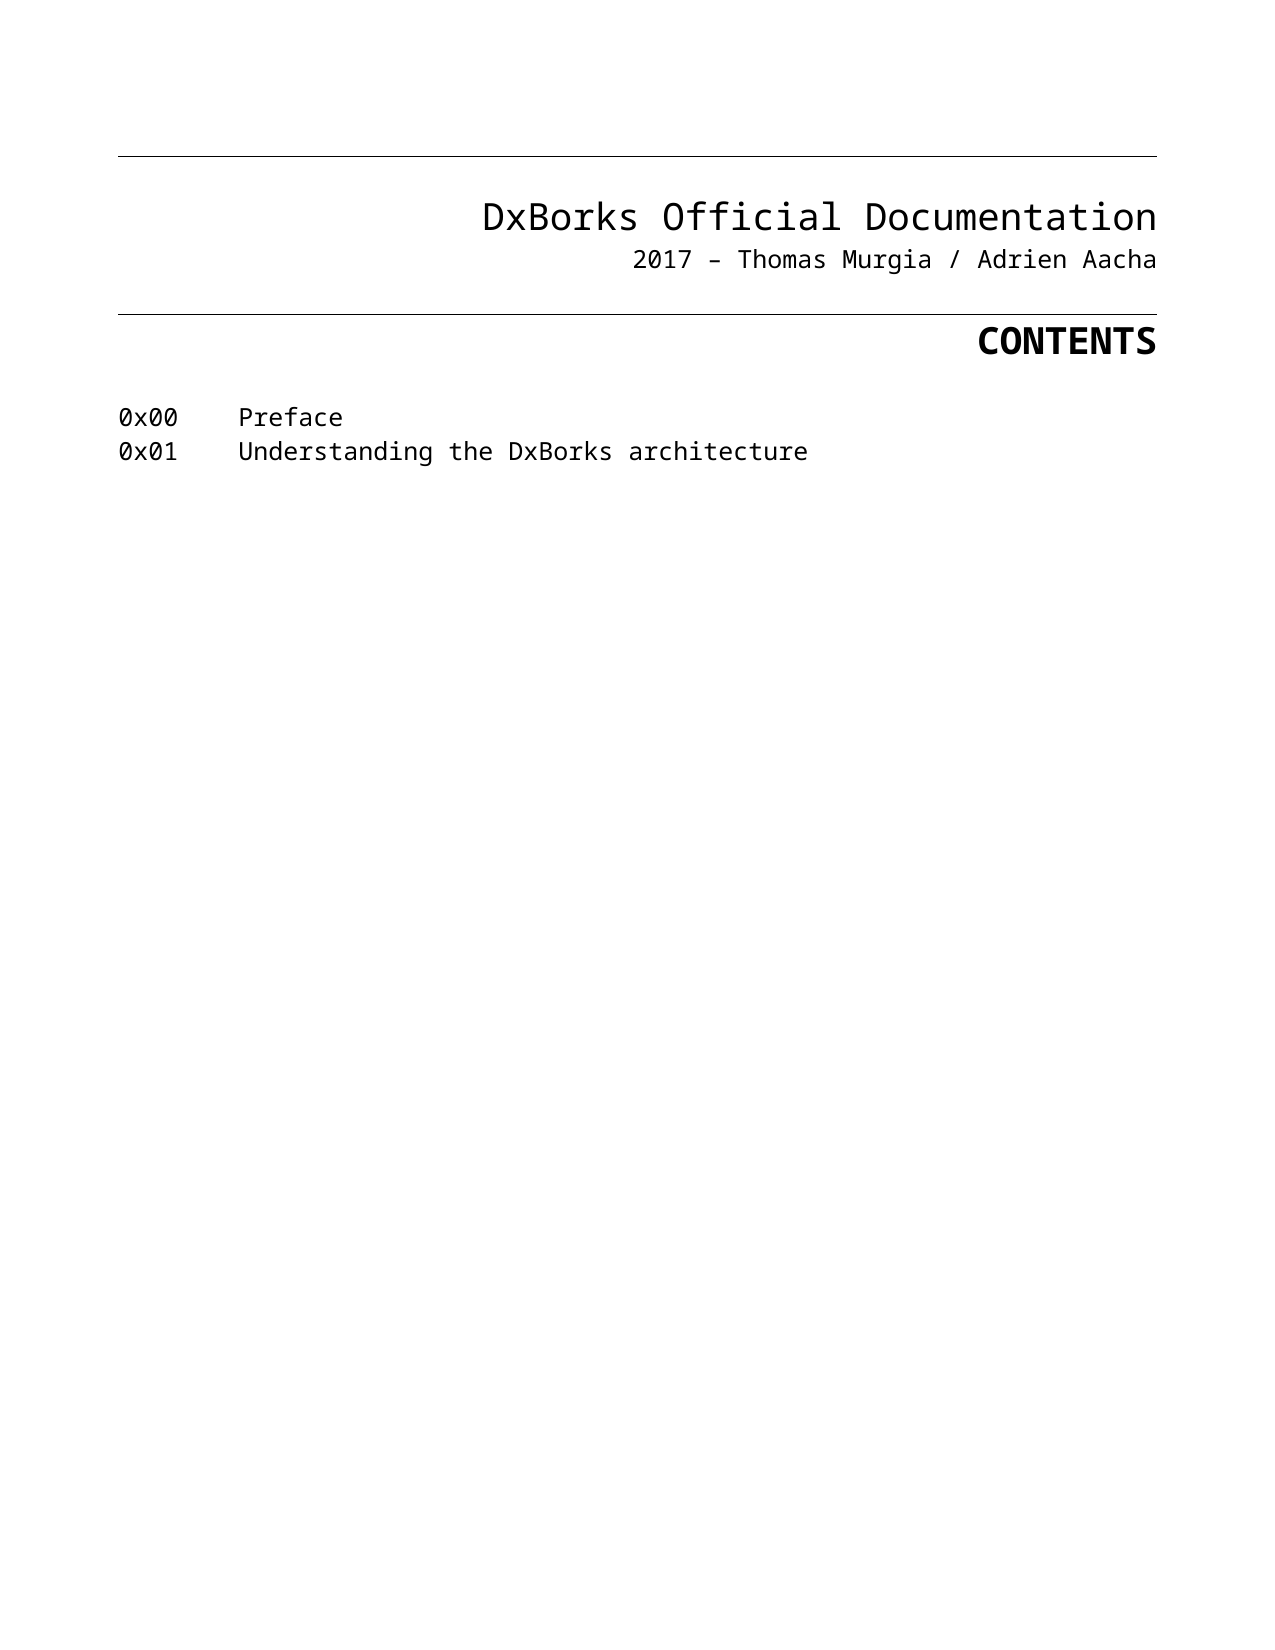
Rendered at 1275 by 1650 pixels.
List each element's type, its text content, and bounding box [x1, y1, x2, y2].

text DxBorks Official Documentation [118, 191, 1157, 242]
text 2017 – Thomas Murgia / Adrien Aacha [118, 242, 1157, 276]
text 0x01 Understanding the DxBorks architecture [118, 433, 1157, 468]
text CONTENTS [118, 315, 1157, 365]
text 0x00 Preface [118, 399, 1157, 433]
